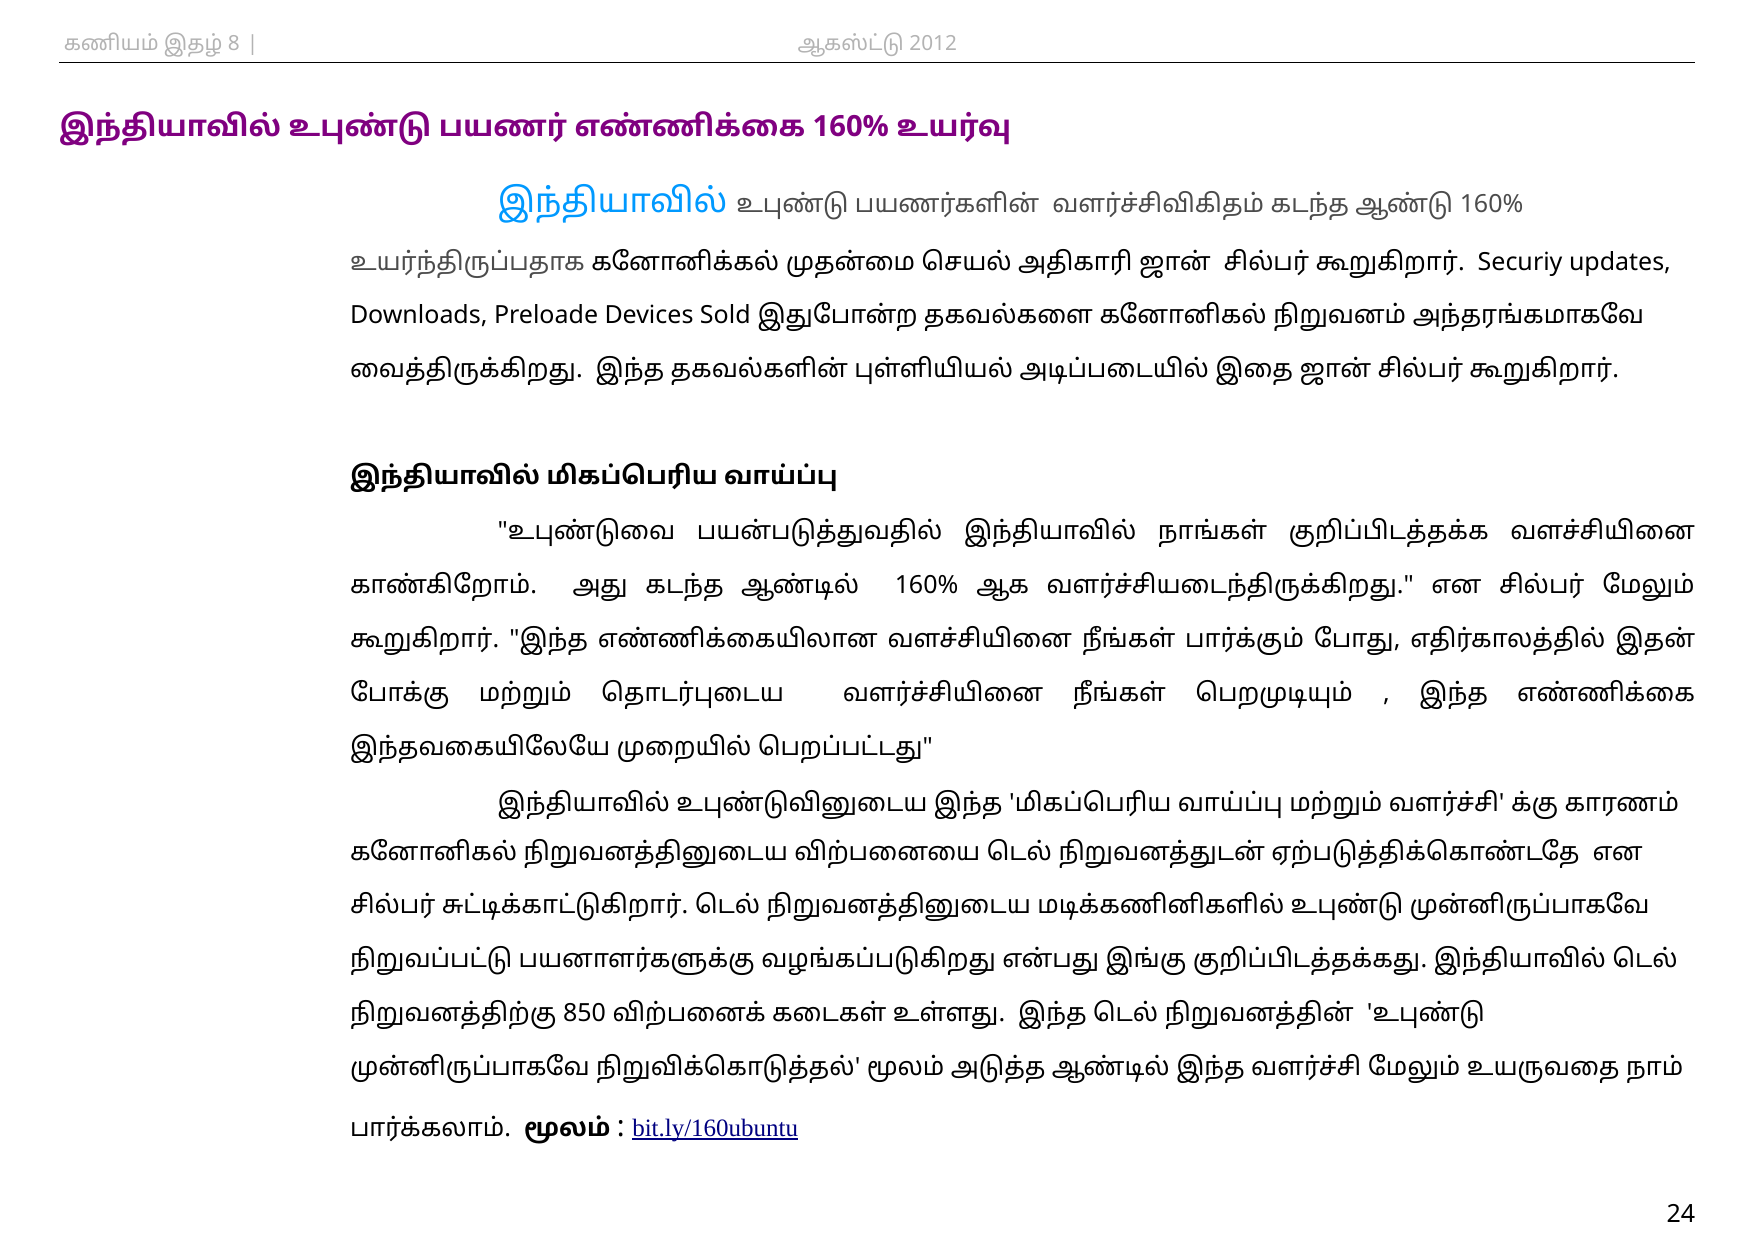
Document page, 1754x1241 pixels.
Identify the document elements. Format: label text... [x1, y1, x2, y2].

text இந்தியாவில் உபுண்டு பயணர்களின் வளர்ச்சிவிகிதம் கடந்த ஆண்டு 160% உயர்ந்திருப்பதாக கனோனிக்கல் முதன்மை செயல் அதிகாரி ஜான் சில்பர் கூறுகிறார். Securiy updates, Downloads, Preloade Devices Sold இதுபோன்ற தகவல்களை கனோனிகல் நிறுவனம் அந்தரங்கமாகவே வைத்திருக்கிறது. இந்த தகவல்களின் புள்ளியியல் அடிப்படையில் இதை ஜான் சில்பர் கூறுகிறார். [350, 177, 1695, 388]
text இந்தியாவில் மிகப்பெரிய வாய்ப்பு [350, 458, 1695, 494]
text "உபுண்டுவை பயன்படுத்துவதில் இந்தியாவில் நாங்கள் குறிப்பிடத்தக்க வளச்சியினை காண்கிறோம். அது கடந்த ஆண்டில் 160% ஆக வளர்ச்சியடைந்திருக்கிறது." என சில்பர் மேலும் கூறுகிறார். "இந்த எண்ணிக்கையிலான வளச்சியினை நீங்கள் பார்க்கும் போது, எதிர்காலத்தில் இதன் போக்கு மற்றும் தொடர்புடைய வளர்ச்சியினை நீங்கள் பெறமுடியும் , இந்த எண்ணிக்கை இந்தவகையிலேயே முறையில் பெறப்பட்டது" [350, 513, 1695, 766]
text இந்தியாவில் உபுண்டுவினுடைய இந்த 'மிகப்பெரிய வாய்ப்பு மற்றும் வளர்ச்சி' க்கு காரணம் கனோனிகல் நிறுவனத்தினுடைய விற்பனையை டெல் நிறுவனத்துடன் ஏற்படுத்திக்கொண்டதே என சில்பர் சுட்டிக்காட்டுகிறார். டெல் நிறுவனத்தினுடைய மடிக்கணினிகளில் உபுண்டு முன்னிருப்பாகவே நிறுவப்பட்டு பயனாளர்களுக்கு வழங்கப்படுகிறது என்பது இங்கு குறிப்பிடத்தக்கது. இந்தியாவில் டெல் நிறுவனத்திற்கு 850 விற்பனைக் கடைகள் உள்ளது. இந்த டெல் நிறுவனத்தின் 'உபுண்டு முன்னிருப்பாகவே நிறுவிக்கொடுத்தல்' மூலம் அடுத்த ஆண்டில் இந்த வளர்ச்சி மேலும் உயருவதை நாம் பார்க்கலாம். மூலம் : bit.ly/160ubuntu [350, 784, 1695, 1147]
text இந்தியாவில் உபுண்டு பயணர் எண்ணிக்கை 160% உயர்வு [59, 92, 1695, 149]
